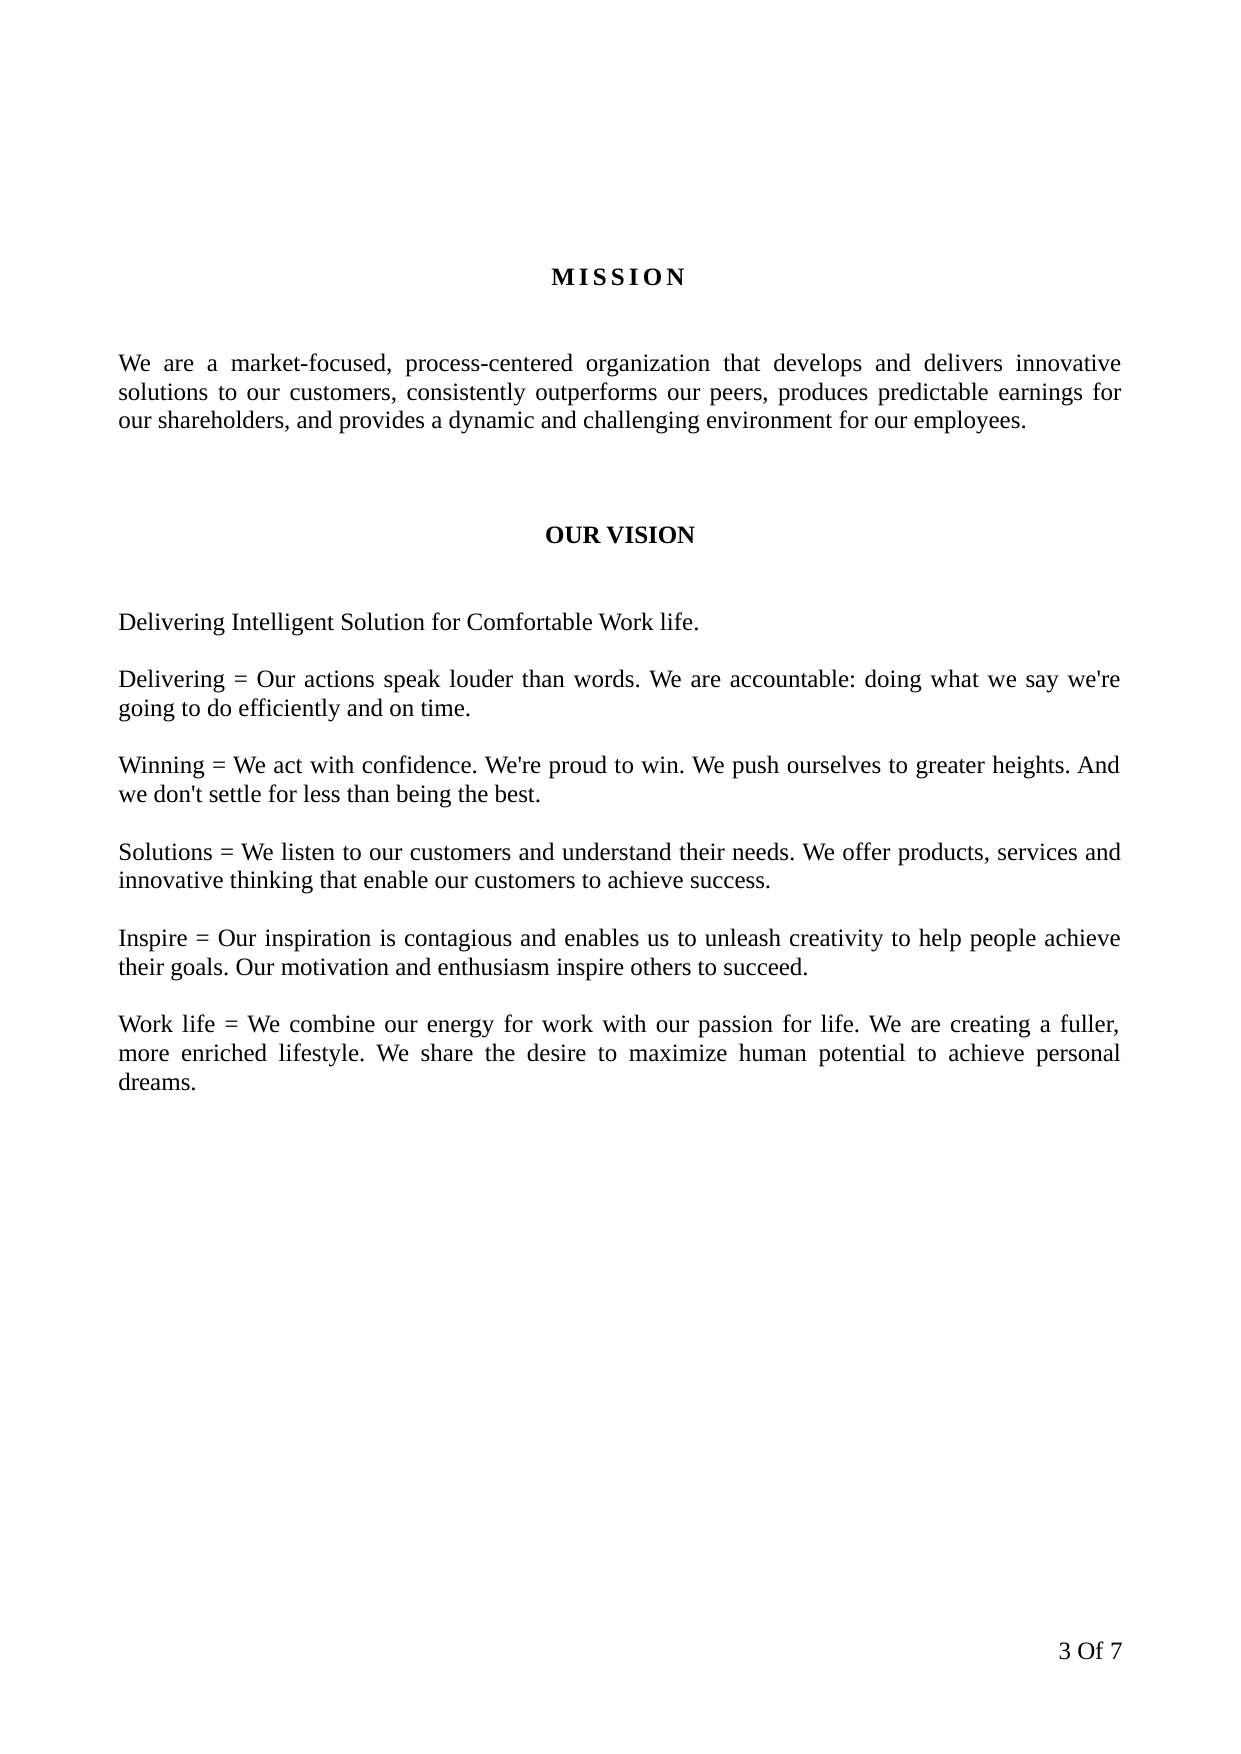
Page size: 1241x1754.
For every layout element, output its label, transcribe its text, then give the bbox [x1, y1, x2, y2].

text Delivering = Our actions speak louder than words. We are accountable: doing what we say we're going to do efficiently and on time. [118, 664, 1122, 722]
text Inspire = Our inspiration is contagious and enables us to unleash creativity to help people achieve their goals. Our motivation and enthusiasm inspire others to succeed. [118, 923, 1122, 981]
text Work life = We combine our energy for work with our passion for life. We are creating a fuller, more enriched lifestyle. We share the desire to maximize human potential to achieve personal dreams. [118, 1009, 1122, 1096]
text Winning = We act with confidence. We're proud to win. We push ourselves to greater heights. And we don't settle for less than being the best. [118, 751, 1122, 808]
text OUR VISION [118, 521, 1122, 549]
text MISSION [118, 262, 1117, 291]
text Solutions = We listen to our customers and understand their needs. We offer products, services and innovative thinking that enable our customers to achieve success. [118, 837, 1122, 894]
text Delivering Intelligent Solution for Comfortable Work life. [118, 607, 1122, 636]
text We are a market-focused, process-centered organization that develops and delivers innovative solutions to our customers, consistently outperforms our peers, produces predictable earnings for our shareholders, and provides a dynamic and challenging environment for our employees. [118, 348, 1122, 434]
